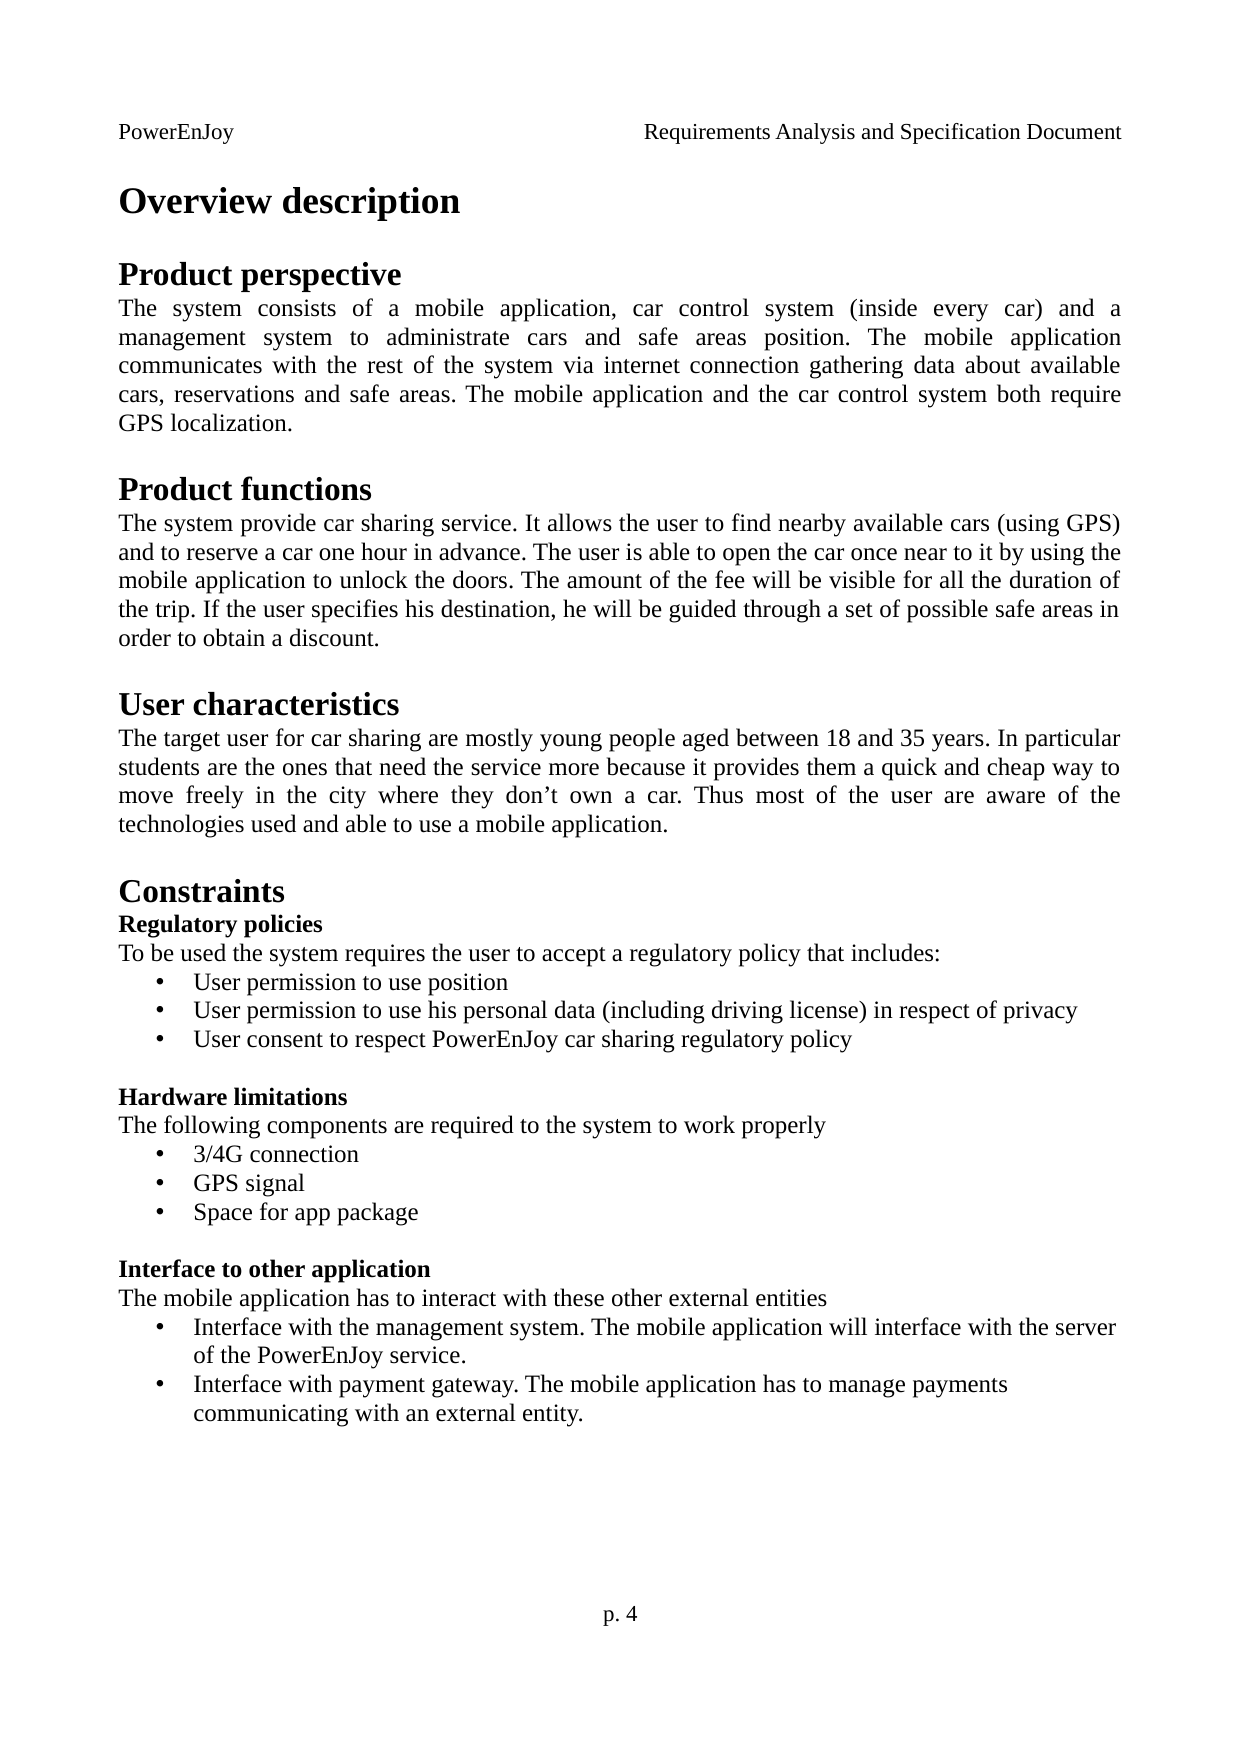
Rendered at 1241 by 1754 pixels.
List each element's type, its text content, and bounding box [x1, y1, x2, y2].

subtitle User characteristics [118, 684, 1122, 723]
text Interface to other application [118, 1254, 1122, 1283]
list User permission to use position [156, 967, 1122, 995]
list User consent to respect PowerEnJoy car sharing regulatory policy [156, 1024, 1122, 1053]
text The mobile application has to interact with these other external entities [118, 1283, 1122, 1312]
list Interface with the management system. The mobile application will interface with the server of the PowerEnJoy service. [156, 1312, 1122, 1369]
text To be used the system requires the user to accept a regulatory policy that includes: [118, 938, 1122, 967]
list Space for app package [156, 1197, 1122, 1225]
subtitle Product functions [118, 469, 1122, 508]
subtitle Overview description [118, 178, 1122, 222]
text Regulatory policies [118, 909, 1122, 938]
subtitle Product perspective [118, 254, 1122, 293]
text The system consists of a mobile application, car control system (inside every car) and a management system to administrate cars and safe areas position. The mobile application communicates with the rest of the system via internet connection gathering data about available cars, reservations and safe areas. The mobile application and the car control system both require GPS localization. [118, 293, 1122, 437]
list GPS signal [156, 1168, 1122, 1197]
list User permission to use his personal data (including driving license) in respect of privacy [156, 995, 1122, 1024]
text The system provide car sharing service. It allows the user to find nearby available cars (using GPS) and to reserve a car one hour in advance. The user is able to open the car once near to it by using the mobile application to unlock the doors. The amount of the fee will be visible for all the duration of the trip. If the user specifies his destination, he will be guided through a set of possible safe areas in order to obtain a discount. [118, 508, 1122, 652]
list Interface with payment gateway. The mobile application has to manage payments communicating with an external entity. [156, 1369, 1122, 1427]
text Hardware limitations The following components are required to the system to work properly [118, 1053, 1122, 1139]
list 3/4G connection [156, 1139, 1122, 1168]
text The target user for car sharing are mostly young people aged between 18 and 35 years. In particular students are the ones that need the service more because it provides them a quick and cheap way to move freely in the city where they don’t own a car. Thus most of the user are aware of the technologies used and able to use a mobile application. [118, 723, 1122, 838]
subtitle Constraints [118, 871, 1122, 909]
